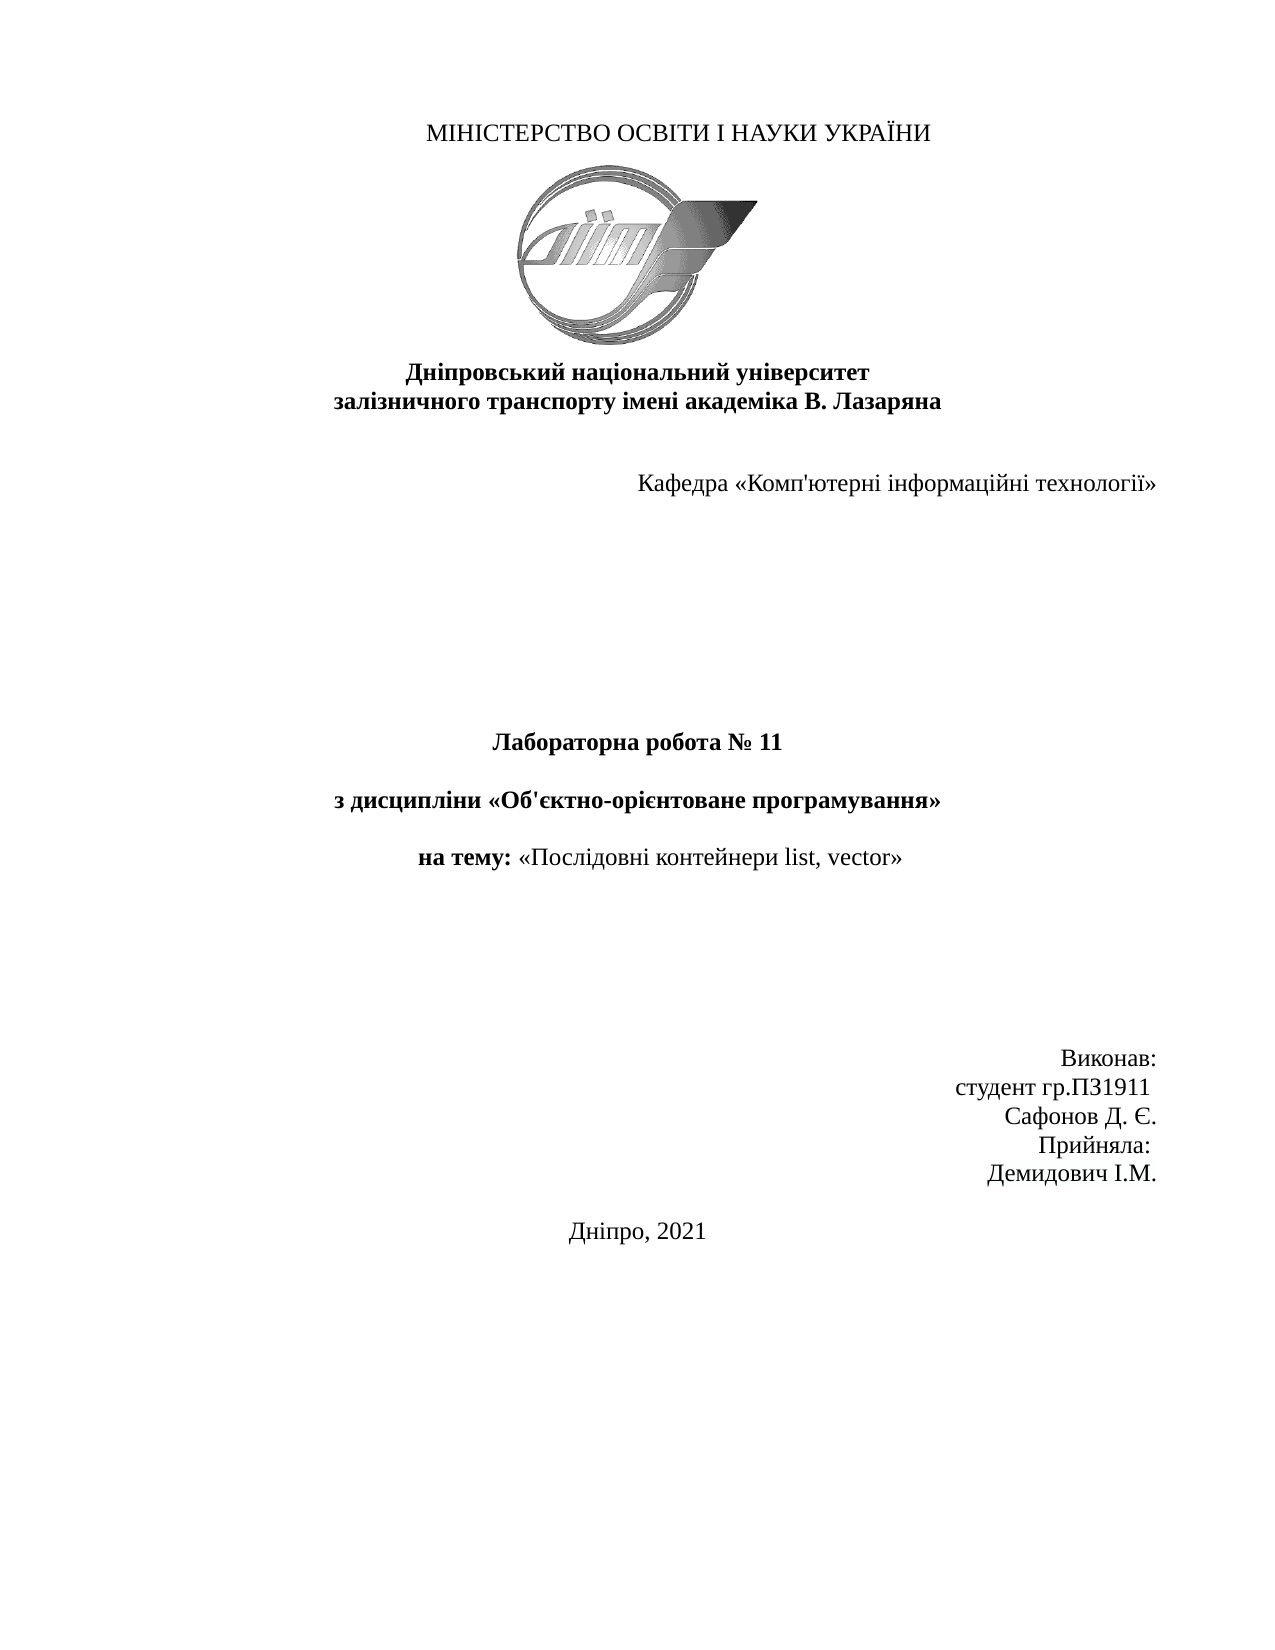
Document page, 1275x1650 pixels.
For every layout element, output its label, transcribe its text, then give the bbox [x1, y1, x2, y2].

text Прийняла: [709, 1130, 1157, 1158]
text Сафонов Д. Є. [709, 1101, 1157, 1130]
text студент гр.ПЗ1911 [709, 1072, 1157, 1101]
text Демидович І.М. [709, 1158, 1157, 1187]
text Лабораторна робота № 11 [118, 727, 1157, 756]
text МІНІСТЕРСТВО ОСВІТИ І НАУКИ УКРАЇНИ [155, 118, 1157, 147]
text Дніпро, 2021 [118, 1216, 1157, 1245]
text Виконав: [118, 1043, 1157, 1072]
text з дисципліни «Об'єктно-орієнтоване програмування» [118, 756, 1157, 813]
text Дніпровський національний університет залізничного транспорту імені академіка В. Лазаряна [118, 357, 1157, 415]
text на тему: «Послідовні контейнери list, vector» [118, 842, 1157, 871]
text Кафедра «Комп'ютерні інформаційні технології» [118, 468, 1157, 497]
